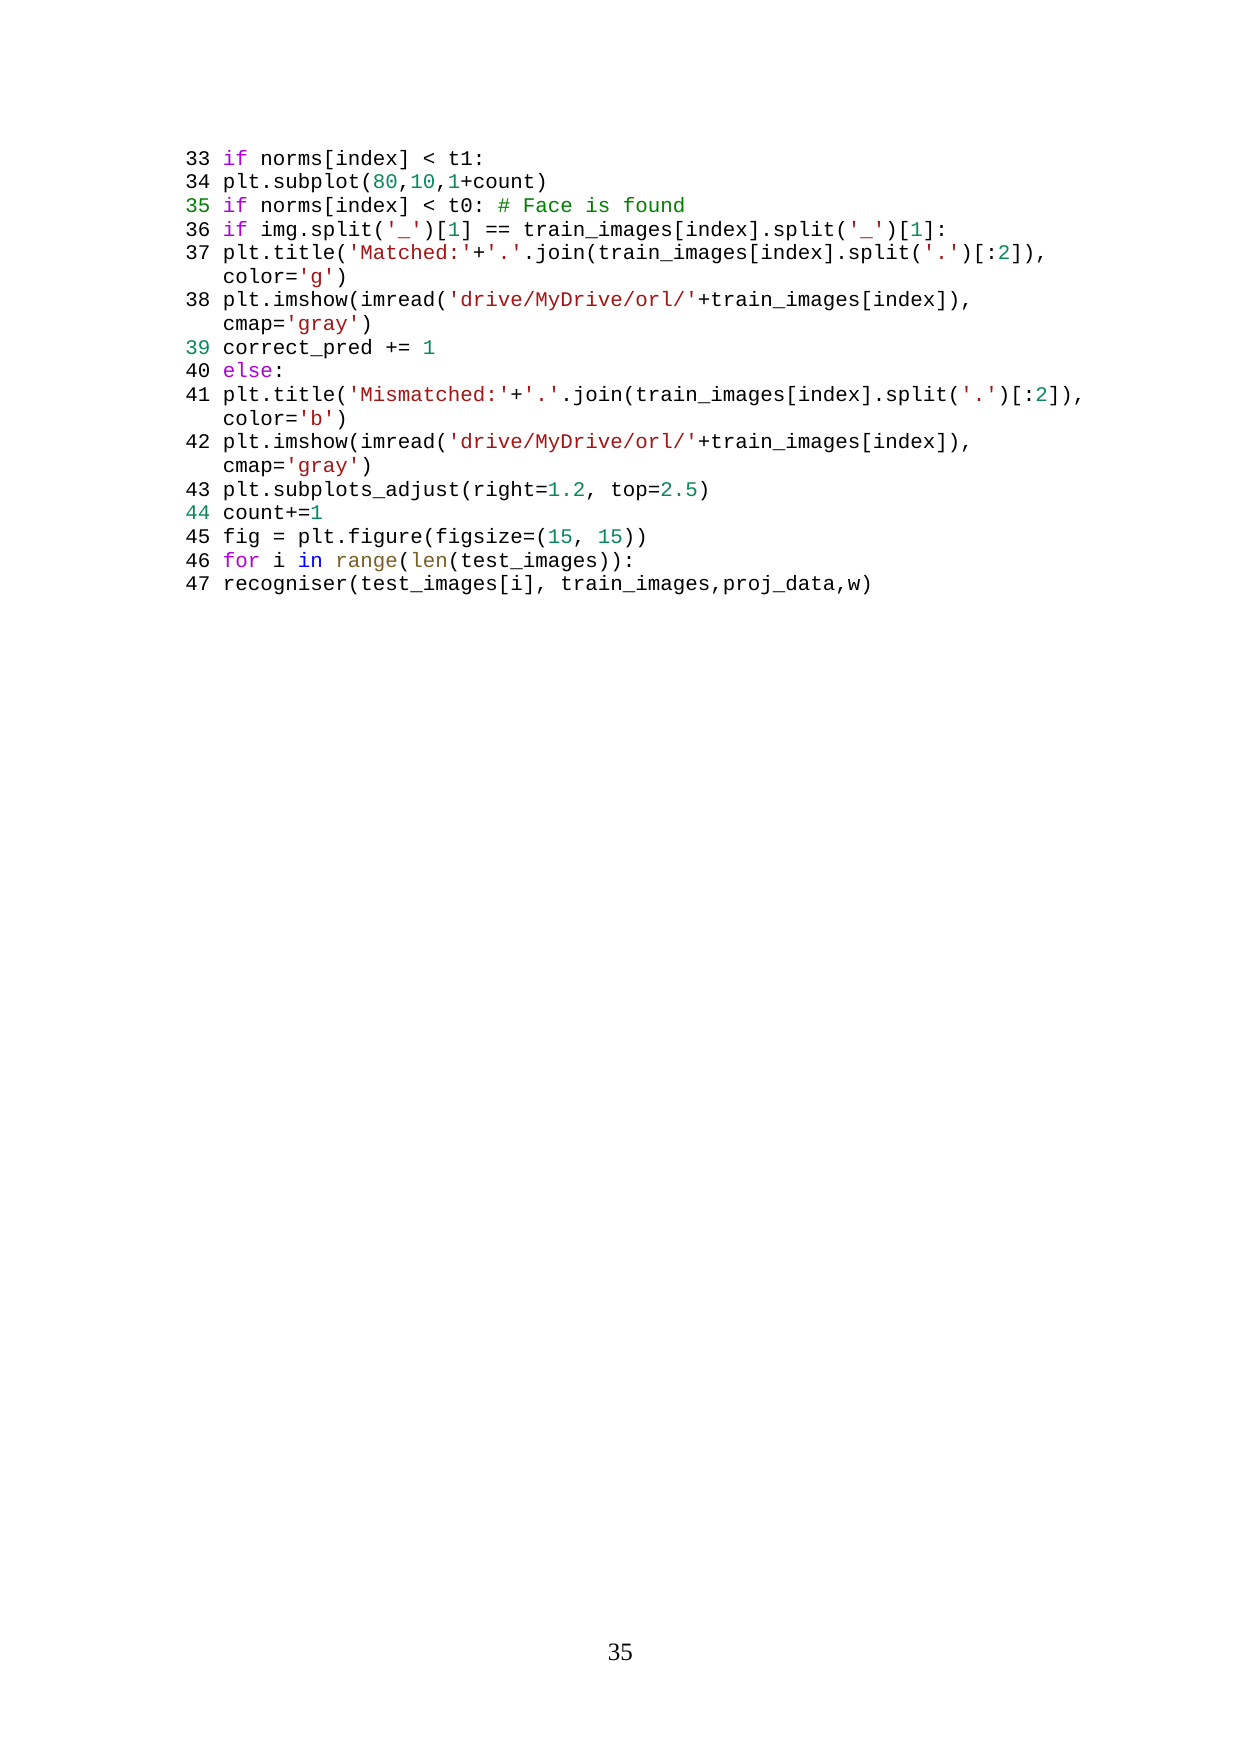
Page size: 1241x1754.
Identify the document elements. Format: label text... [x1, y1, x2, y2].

list if norms[index] < t0: # Face is found [185, 195, 1093, 218]
list plt.imshow(imread('drive/MyDrive/orl/'+train_images[index]), cmap='gray') [185, 431, 1093, 479]
list recogniser(test_images[i], train_images,proj_data,w) [185, 573, 1093, 597]
list else: [185, 360, 1093, 384]
list if img.split('_')[1] == train_images[index].split('_')[1]: [185, 218, 1093, 242]
list plt.title('Matched:'+'.'.join(train_images[index].split('.')[:2]), color='g') [185, 242, 1093, 289]
list plt.title('Mismatched:'+'.'.join(train_images[index].split('.')[:2]), color='b') [185, 384, 1093, 431]
list plt.subplot(80,10,1+count) [185, 171, 1093, 195]
list plt.imshow(imread('drive/MyDrive/orl/'+train_images[index]), cmap='gray') [185, 289, 1093, 337]
list if norms[index] < t1: [185, 148, 1093, 171]
list plt.subplots_adjust(right=1.2, top=2.5) [185, 479, 1093, 502]
list for i in range(len(test_images)): [185, 549, 1093, 573]
list fig = plt.figure(figsize=(15, 15)) [185, 526, 1093, 549]
list correct_pred += 1 [185, 337, 1093, 360]
list count+=1 [185, 502, 1093, 526]
